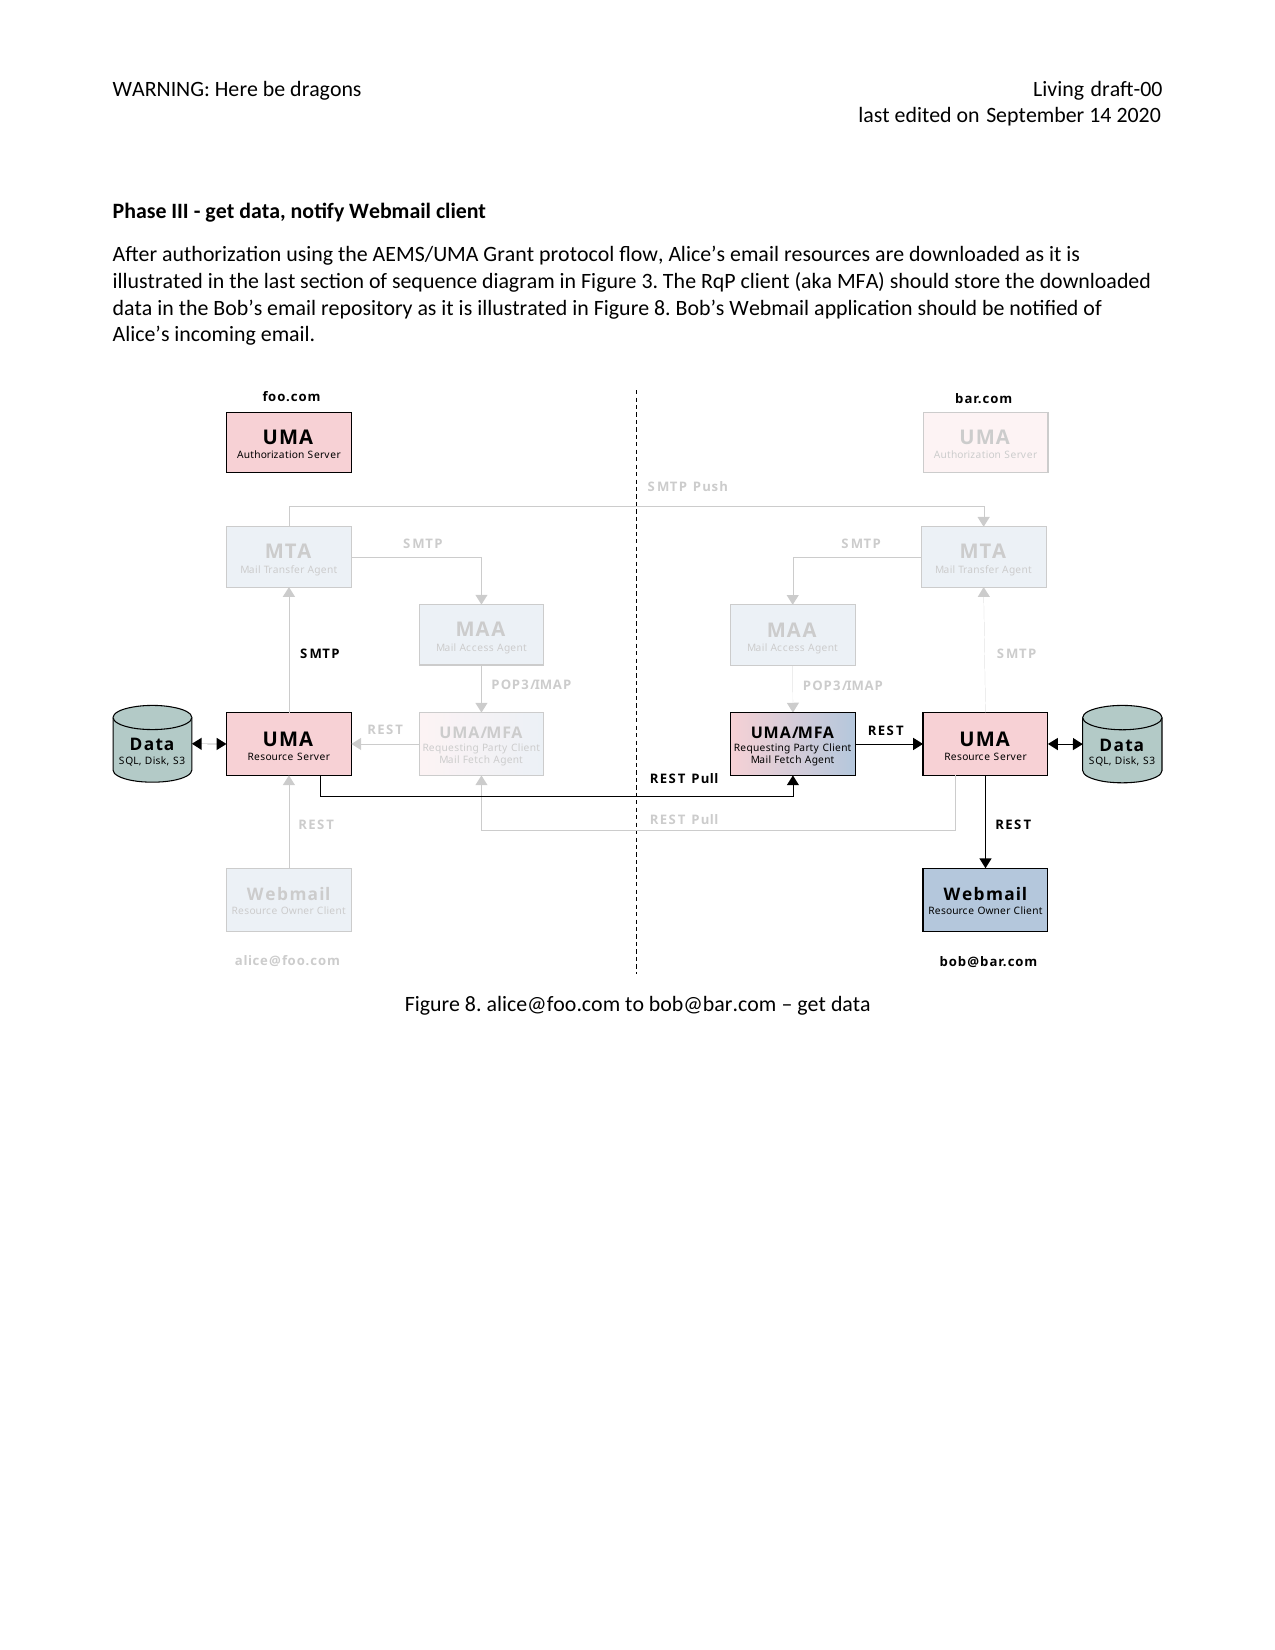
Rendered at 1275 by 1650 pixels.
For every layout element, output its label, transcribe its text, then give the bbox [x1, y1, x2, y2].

text Phase III - get data, notify Webmail client [112, 197, 1162, 224]
text Figure 8. alice@foo.com to bob@bar.com – get data [321, 745, 481, 796]
text Figure 8. alice@foo.com to bob@bar.com – get data [290, 507, 984, 796]
text After authorization using the AEMS/UMA Grant protocol flow, Alice’s email resources are downloaded as it is illustrated in the last section of sequence diagram in Figure 3. The RqP client (aka MFA) should store the downloaded data in the Bob’s email repository as it is illustrated in Figure 8. Bob’s Webmail application should be notified of Alice’s incoming email. [112, 240, 1162, 347]
text Figure 8. alice@foo.com to bob@bar.com – get data [112, 406, 1162, 744]
text Figure 8. alice@foo.com to bob@bar.com – get data [482, 745, 955, 830]
text Figure 8. alice@foo.com to bob@bar.com – get data [793, 558, 985, 744]
text Figure 8. alice@foo.com to bob@bar.com – get data [290, 558, 481, 744]
text Figure 8. alice@foo.com to bob@bar.com – get data [112, 744, 1162, 1016]
